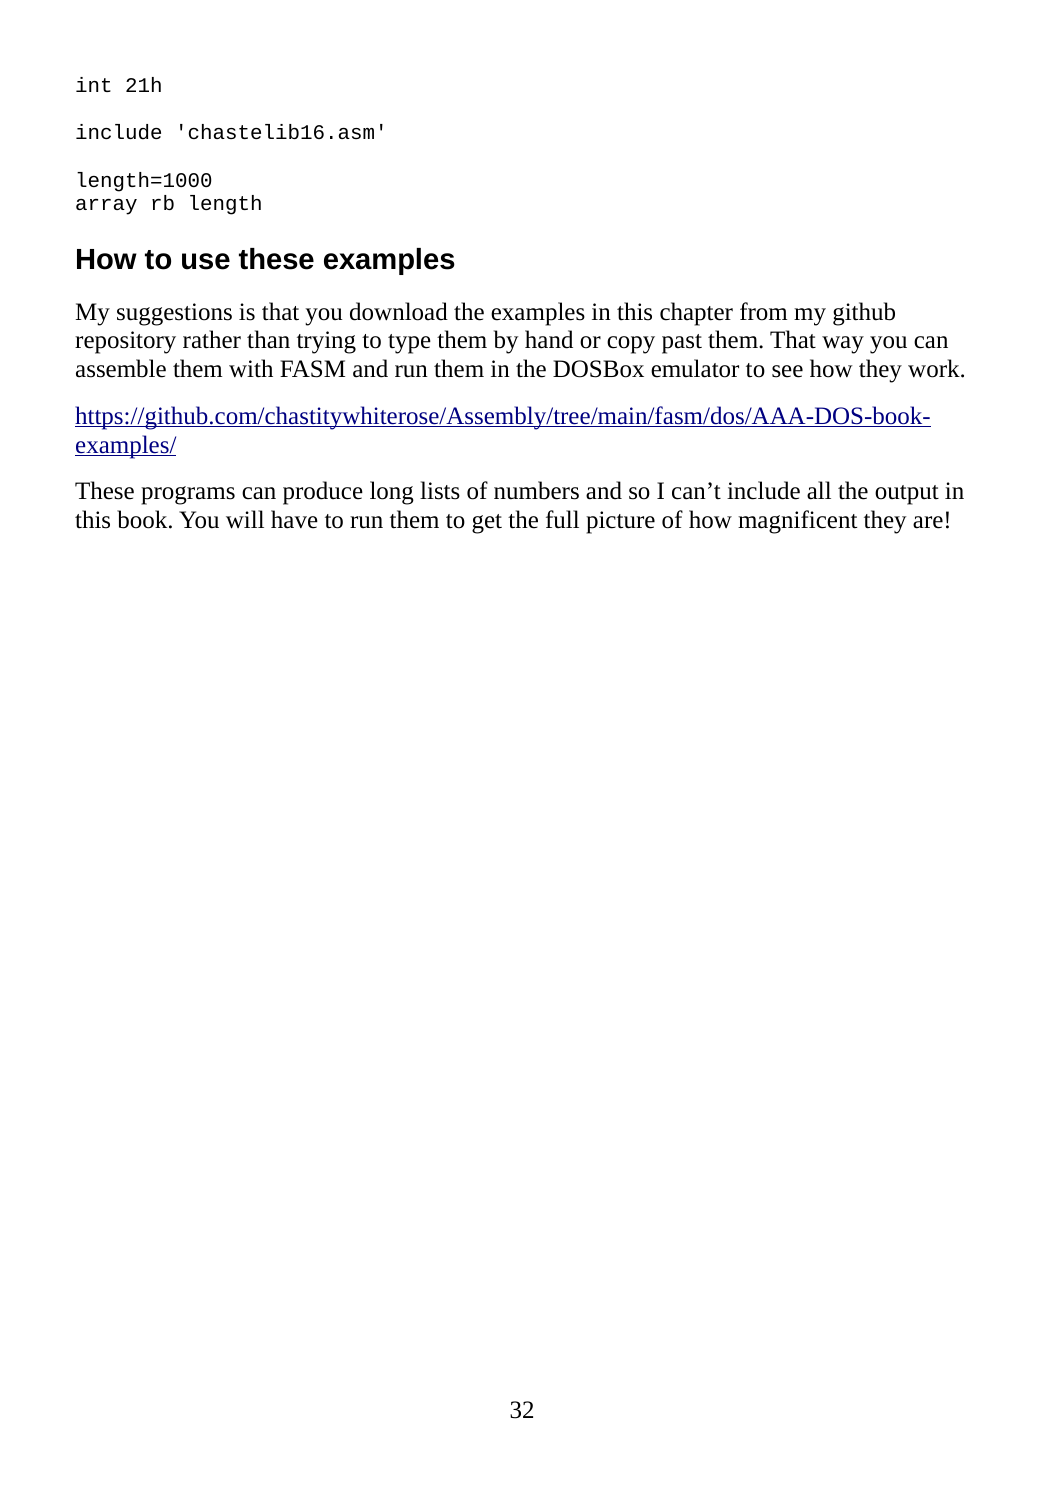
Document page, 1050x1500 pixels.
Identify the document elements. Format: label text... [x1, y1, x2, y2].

text These programs can produce long lists of numbers and so I can’t include all the output in this book. You will have to run them to get the full picture of how magnificent they are! [75, 476, 975, 534]
text My suggestions is that you download the examples in this chapter from my github repository rather than trying to type them by hand or copy past them. That way you can assemble them with FASM and run them in the DOSBox emulator to see how they work. [75, 297, 975, 383]
subtitle How to use these examples [75, 242, 975, 275]
text int 21h [75, 75, 975, 99]
text array rb length [75, 193, 975, 217]
text https://github.com/chastitywhiterose/Assembly/tree/main/fasm/dos/AAA-DOS-book-examples/ [75, 401, 975, 458]
text length=1000 [75, 169, 975, 193]
text include 'chastelib16.asm' [75, 122, 975, 146]
